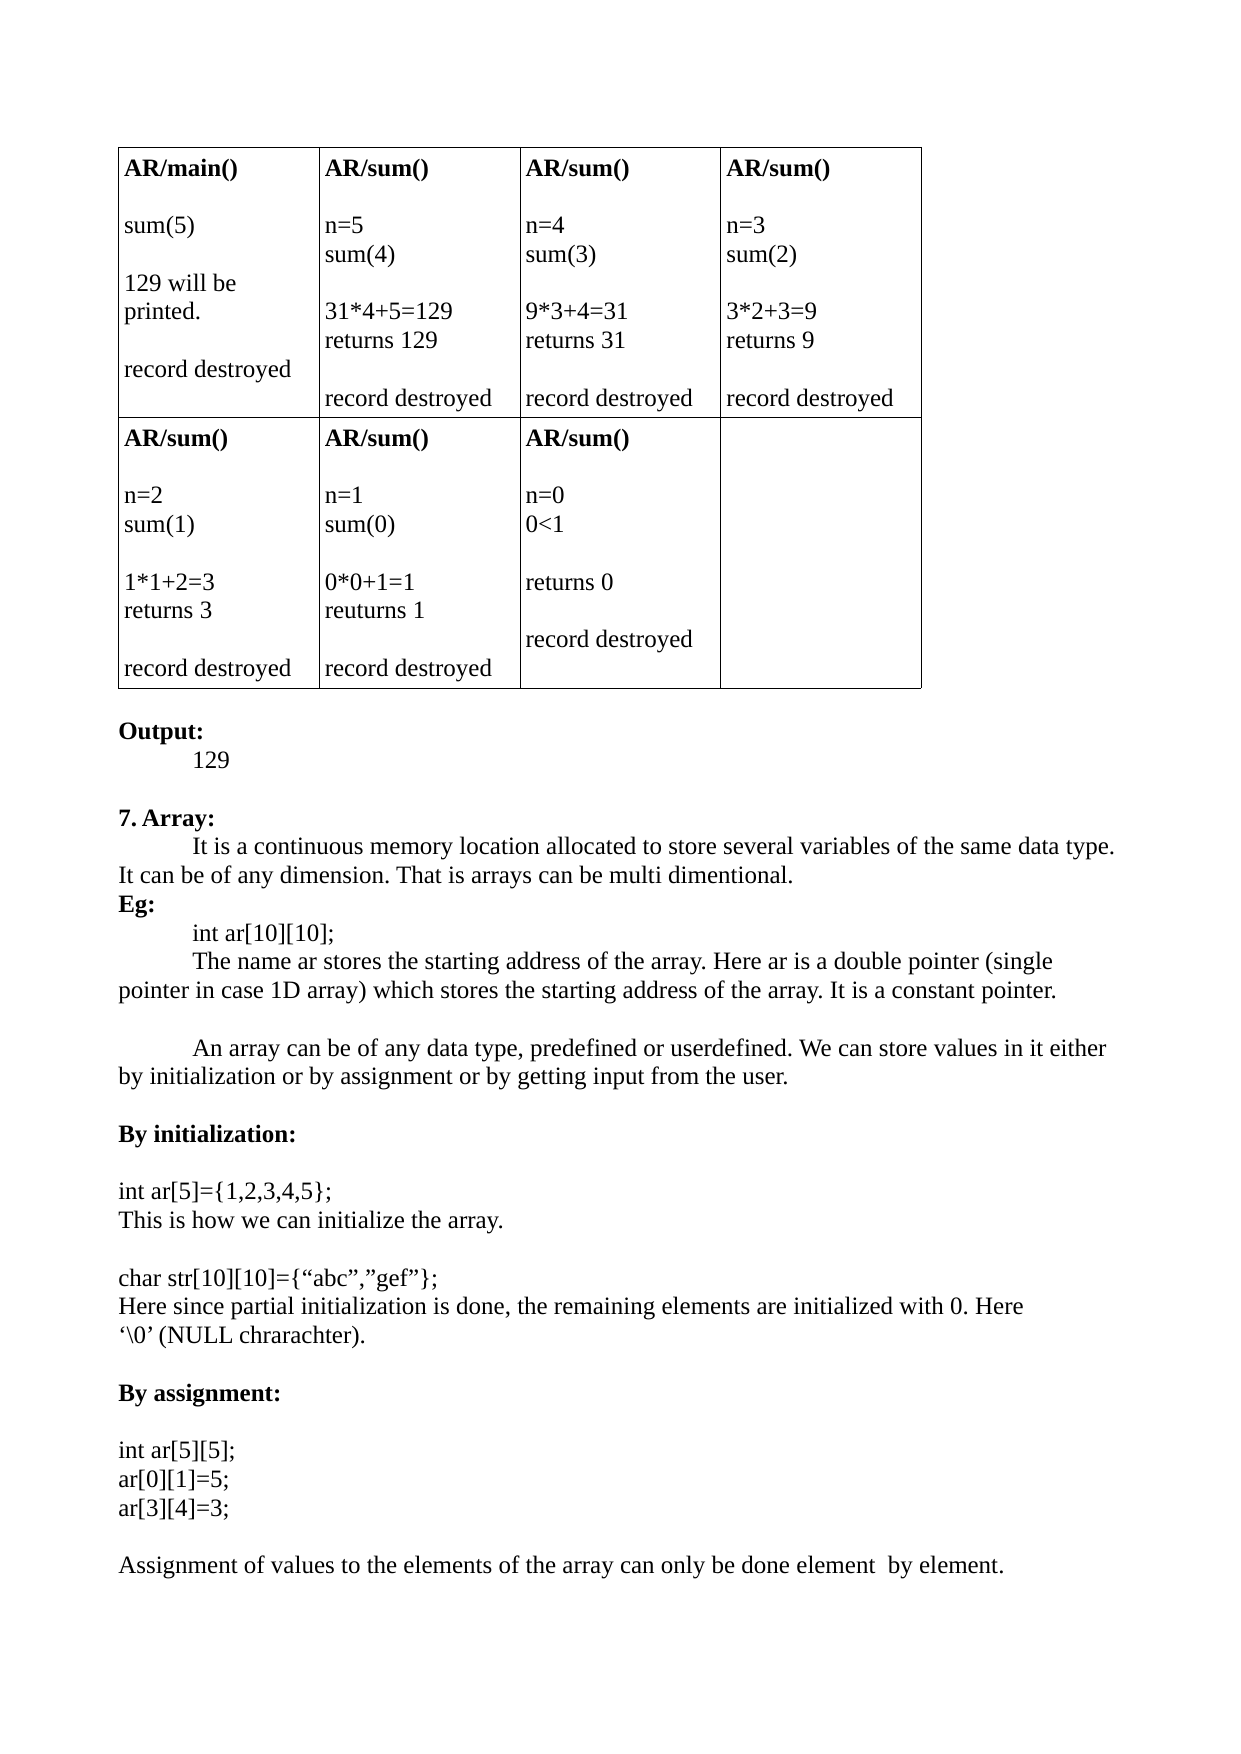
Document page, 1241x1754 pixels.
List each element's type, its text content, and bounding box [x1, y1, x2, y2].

text ar[3][4]=3; [118, 1493, 1122, 1521]
table_cell AR/sum() n=2 sum(1) 1*1+2=3 returns 3 record destroyed [119, 418, 319, 687]
text This is how we can initialize the array. [118, 1205, 1122, 1234]
text Output: [118, 716, 1122, 745]
table_header AR/main() sum(5) 129 will be printed. record destroyed [119, 148, 319, 417]
table_cell AR/sum() n=1 sum(0) 0*0+1=1 reuturns 1 record destroyed [320, 418, 520, 687]
text It is a continuous memory location allocated to store several variables of the same data type. It can be of any dimension. That is arrays can be multi dimentional. [118, 831, 1122, 889]
table_header AR/sum() n=3 sum(2) 3*2+3=9 returns 9 record destroyed [721, 148, 921, 417]
text int ar[5][5]; [118, 1435, 1122, 1464]
text By initialization: [118, 1119, 1122, 1148]
table_cell AR/sum() n=0 0<1 returns 0 record destroyed [521, 418, 720, 687]
table_header AR/sum() n=4 sum(3) 9*3+4=31 returns 31 record destroyed [521, 148, 720, 417]
text int ar[5]={1,2,3,4,5}; [118, 1176, 1122, 1205]
text char str[10][10]={“abc”,”gef”}; [118, 1263, 1122, 1291]
table_cell [721, 418, 921, 687]
text The name ar stores the starting address of the array. Here ar is a double pointer (single pointer in case 1D array) which stores the starting address of the array. It is a constant pointer. [118, 946, 1122, 1004]
text An array can be of any data type, predefined or userdefined. We can store values in it either by initialization or by assignment or by getting input from the user. [118, 1033, 1122, 1090]
text Eg: [118, 889, 1122, 918]
text Assignment of values to the elements of the array can only be done element by element. [118, 1550, 1122, 1579]
text ar[0][1]=5; [118, 1464, 1122, 1493]
text By assignment: [118, 1378, 1122, 1406]
text Here since partial initialization is done, the remaining elements are initialized with 0. Here [118, 1291, 1122, 1320]
table_header AR/sum() n=5 sum(4) 31*4+5=129 returns 129 record destroyed [320, 148, 520, 417]
text 7. Array: [118, 803, 1122, 831]
text ‘\0’ (NULL chrarachter). [118, 1320, 1122, 1349]
text 129 [118, 745, 1122, 774]
text int ar[10][10]; [118, 918, 1122, 946]
